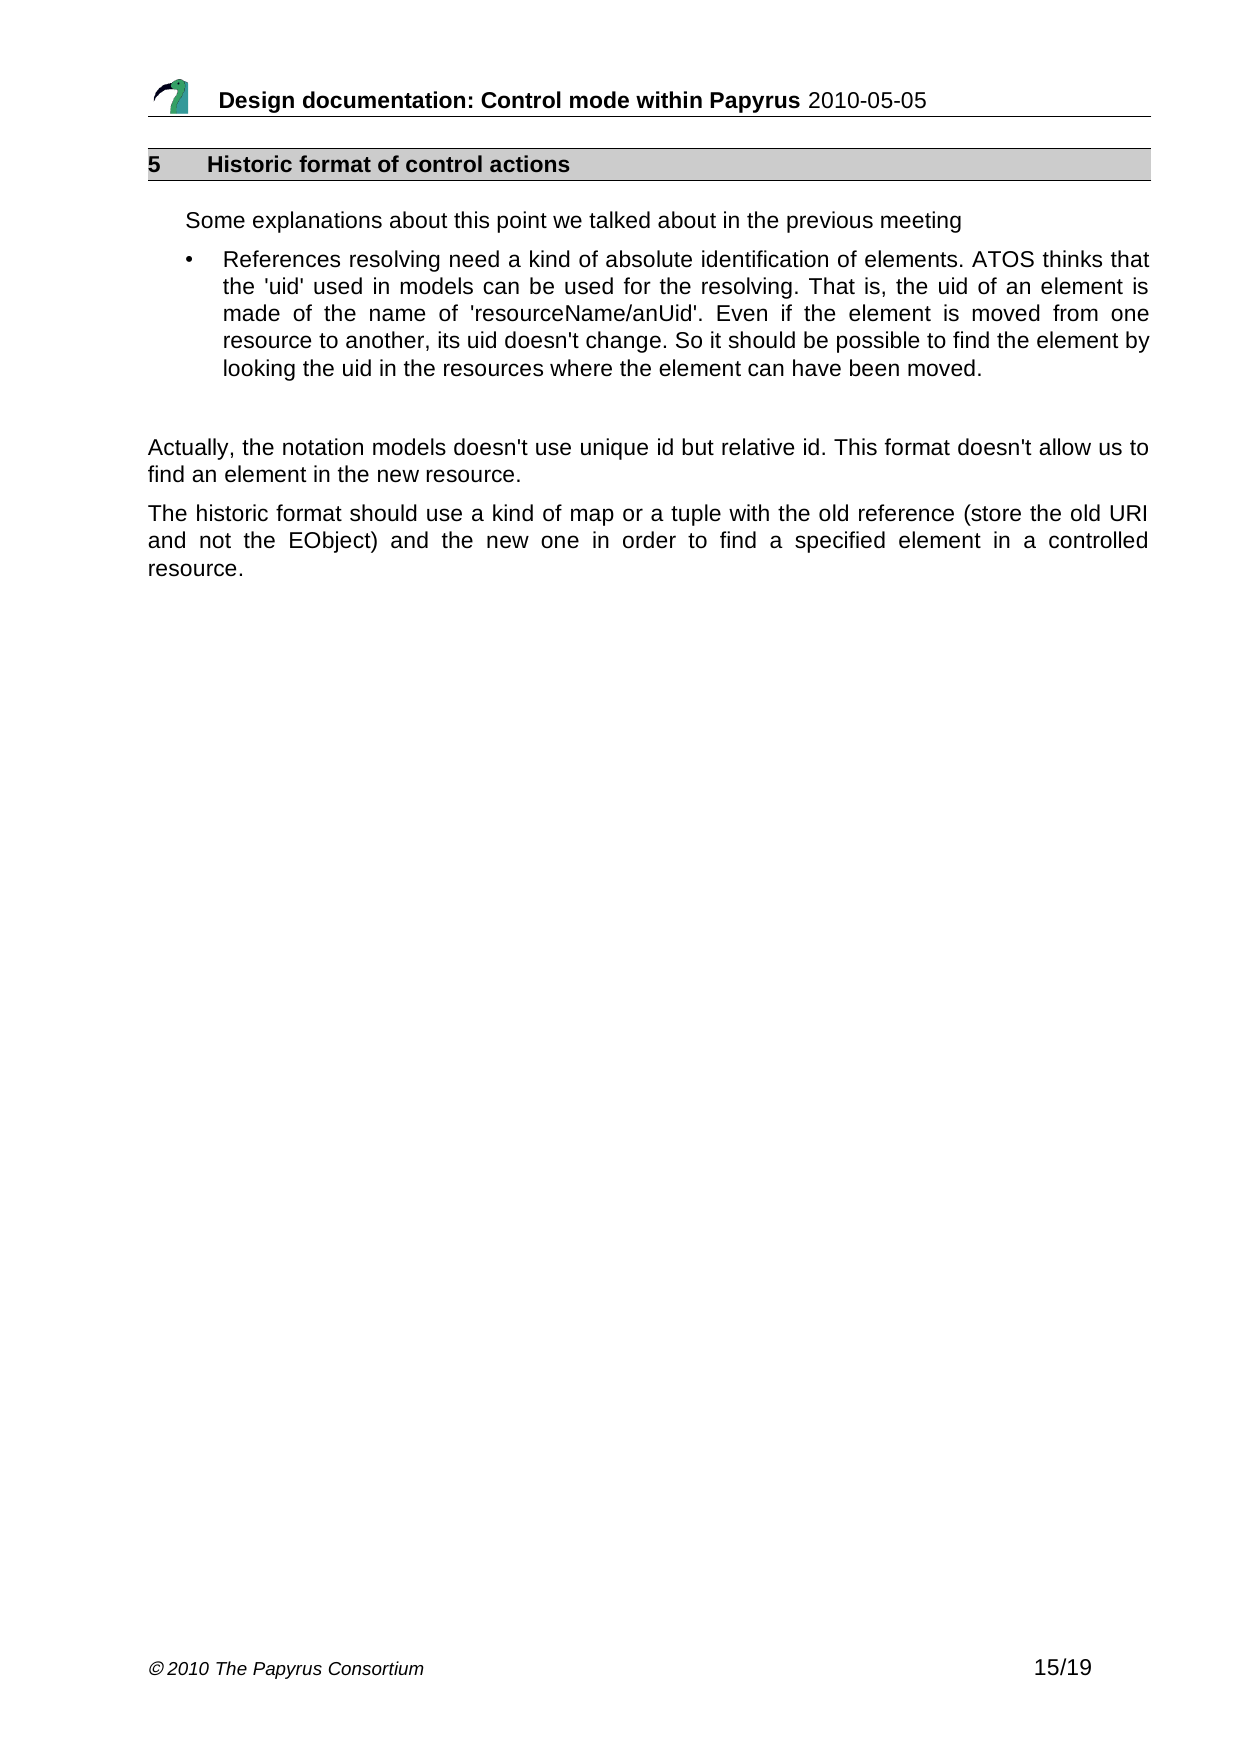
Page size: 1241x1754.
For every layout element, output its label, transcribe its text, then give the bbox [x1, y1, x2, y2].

subtitle Historic format of control actions [148, 149, 1151, 180]
list References resolving need a kind of absolute identification of elements. ATOS thinks that the 'uid' used in models can be used for the resolving. That is, the uid of an element is made of the name of 'resourceName/anUid'. Even if the element is moved from one resource to another, its uid doesn't change. So it should be possible to find the element by looking the uid in the resources where the element can have been moved. [185, 246, 1151, 381]
picture [153, 79, 189, 114]
text The historic format should use a kind of map or a tuple with the old reference (store the old URI and not the EObject) and the new one in order to find a specified element in a controlled resource. [148, 500, 1151, 581]
